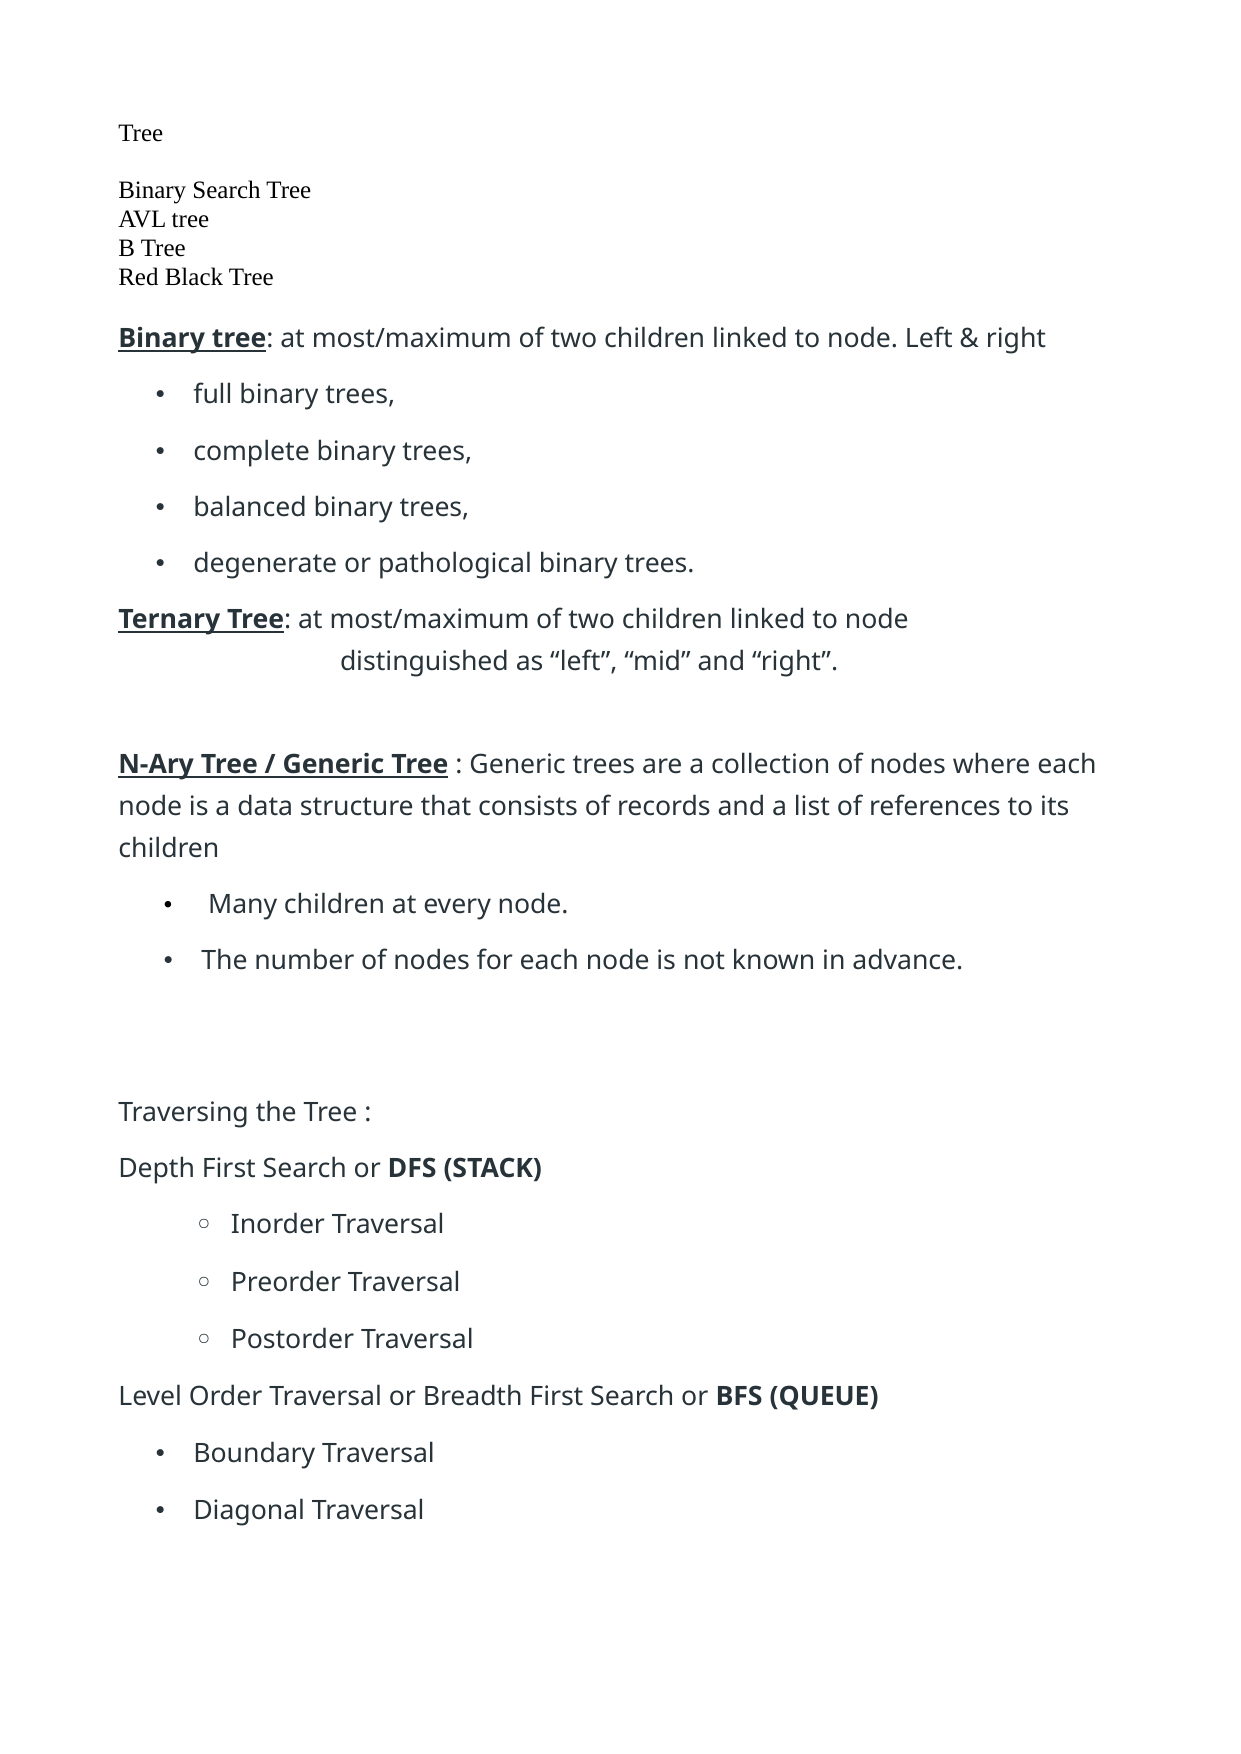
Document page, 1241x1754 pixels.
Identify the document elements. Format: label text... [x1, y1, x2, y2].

text Ternary Tree: at most/maximum of two children linked to node distinguished as “left”, “mid” and “right”. [118, 600, 1122, 678]
text Binary tree: at most/maximum of two children linked to node. Left & right [118, 319, 1122, 356]
list Boundary Traversal [156, 1434, 1122, 1470]
list degenerate or pathological binary trees. [156, 544, 1122, 580]
list Preorder Traversal [193, 1263, 1122, 1299]
list Many children at every node. [163, 885, 1122, 921]
text Red Black Tree [118, 262, 1122, 291]
list full binary trees, [156, 376, 1122, 412]
text B Tree [118, 233, 1122, 262]
list Diagonal Traversal [156, 1491, 1122, 1527]
list Level Order Traversal or Breadth First Search or BFS (QUEUE) [118, 1377, 1122, 1413]
list Postorder Traversal [193, 1320, 1122, 1356]
list The number of nodes for each node is not known in advance. [163, 941, 1122, 977]
text Depth First Search or DFS (STACK) [118, 1149, 1122, 1186]
text AVL tree [118, 204, 1122, 233]
list balanced binary trees, [156, 488, 1122, 524]
text Binary Search Tree [118, 176, 1122, 204]
text Traversing the Tree : [118, 1093, 1122, 1129]
list Inorder Traversal [193, 1206, 1122, 1242]
list complete binary trees, [156, 432, 1122, 468]
text N-Ary Tree / Generic Tree : Generic trees are a collection of nodes where each node is a data structure that consists of records and a list of references to its children [118, 745, 1122, 865]
text Tree [118, 118, 1122, 147]
